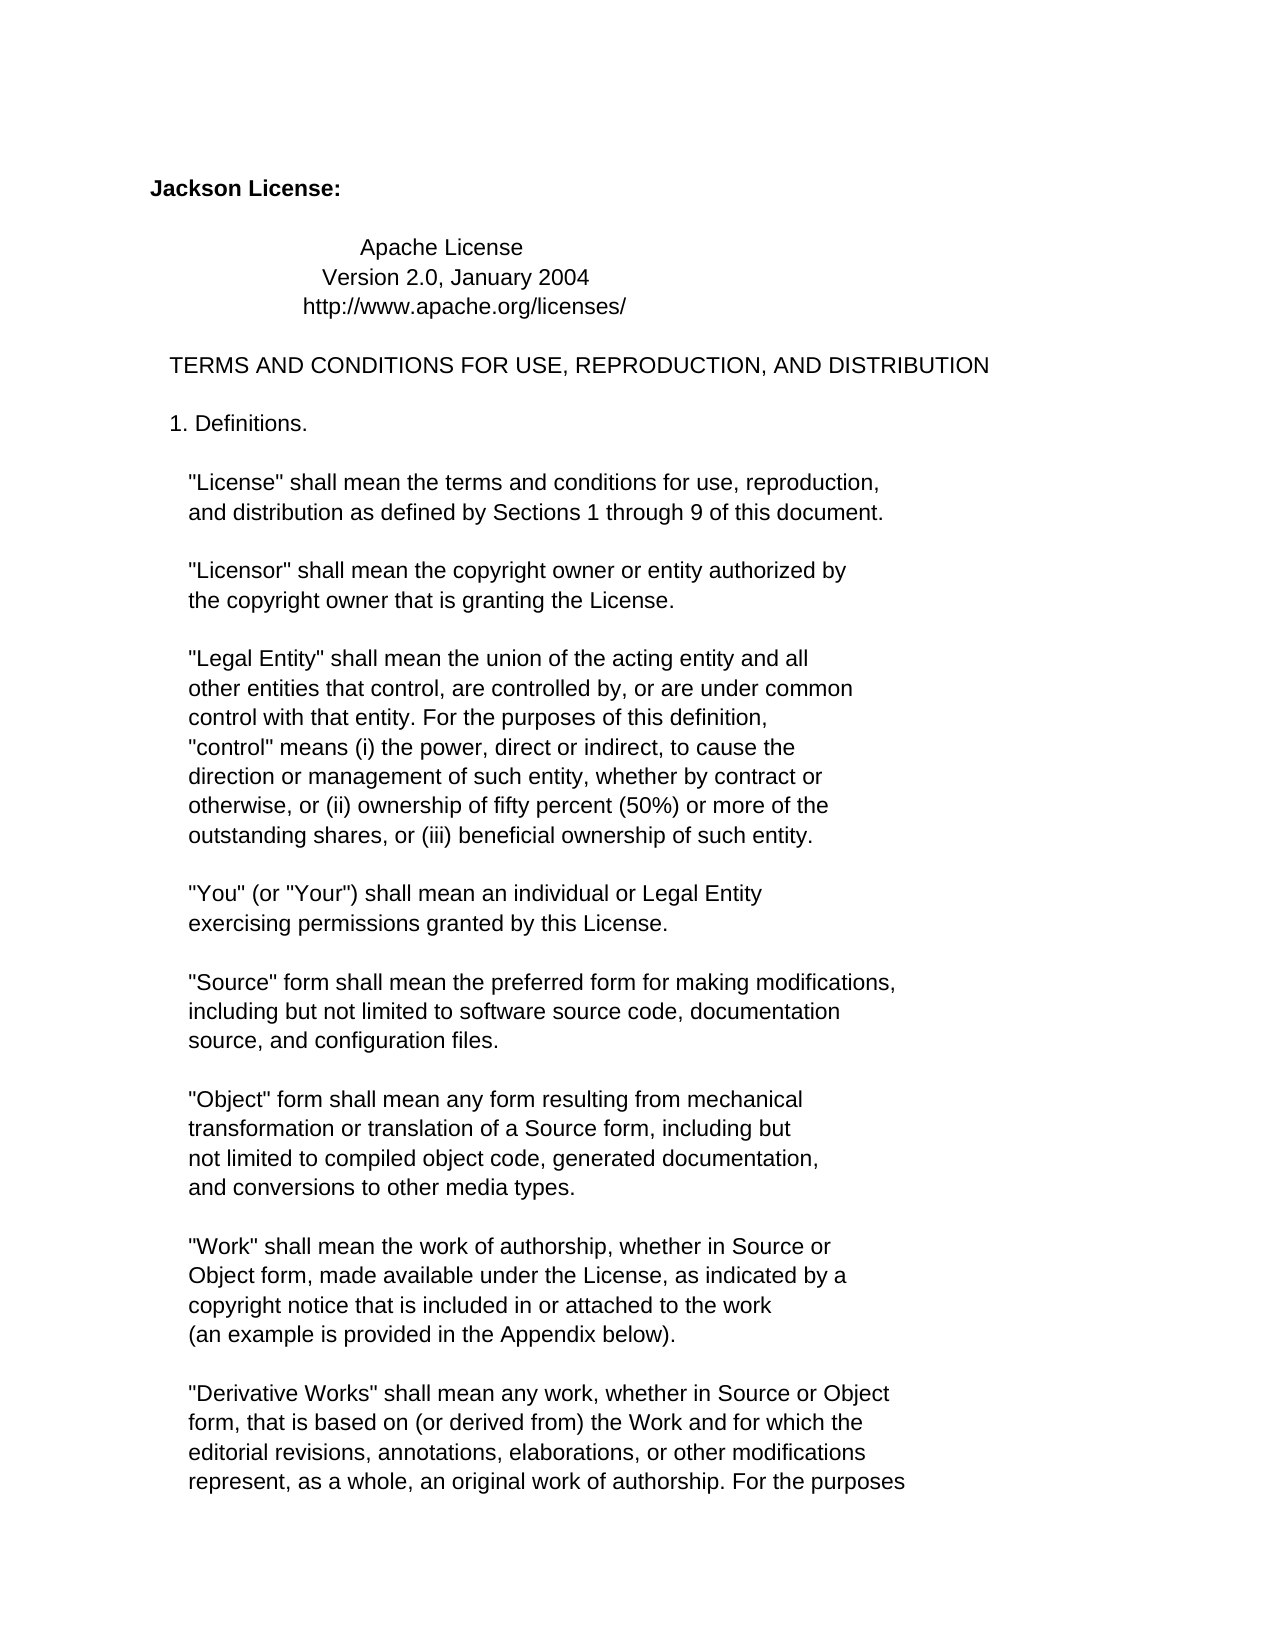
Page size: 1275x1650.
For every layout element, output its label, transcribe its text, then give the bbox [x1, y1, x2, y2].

text Jackson License: [150, 176, 1125, 202]
text Apache License Version 2.0, January 2004 http://www.apache.org/licenses/ TERMS AND CONDITIONS FOR USE, REPRODUCTION, AND DISTRIBUTION 1. Definitions. "License" shall mean the terms and conditions for use, reproduction, and distribution as defined by Sections 1 through 9 of this document. "Licensor" shall mean the copyright owner or entity authorized by the copyright owner that is granting the License. "Legal Entity" shall mean the union of the acting entity and all other entities that control, are controlled by, or are under common control with that entity. For the purposes of this definition, "control" means (i) the power, direct or indirect, to cause the direction or management of such entity, whether by contract or otherwise, or (ii) ownership of fifty percent (50%) or more of the outstanding shares, or (iii) beneficial ownership of such entity. "You" (or "Your") shall mean an individual or Legal Entity exercising permissions granted by this License. "Source" form shall mean the preferred form for making modifications, including but not limited to software source code, documentation source, and configuration files. "Object" form shall mean any form resulting from mechanical transformation or translation of a Source form, including but not limited to compiled object code, generated documentation, and conversions to other media types. "Work" shall mean the work of authorship, whether in Source or Object form, made available under the License, as indicated by a copyright notice that is included in or attached to the work (an example is provided in the Appendix below). "Derivative Works" shall mean any work, whether in Source or Object form, that is based on (or derived from) the Work and for which the editorial revisions, annotations, elaborations, or other modifications represent, as a whole, an original work of authorship. For the purposes [150, 205, 1125, 1494]
